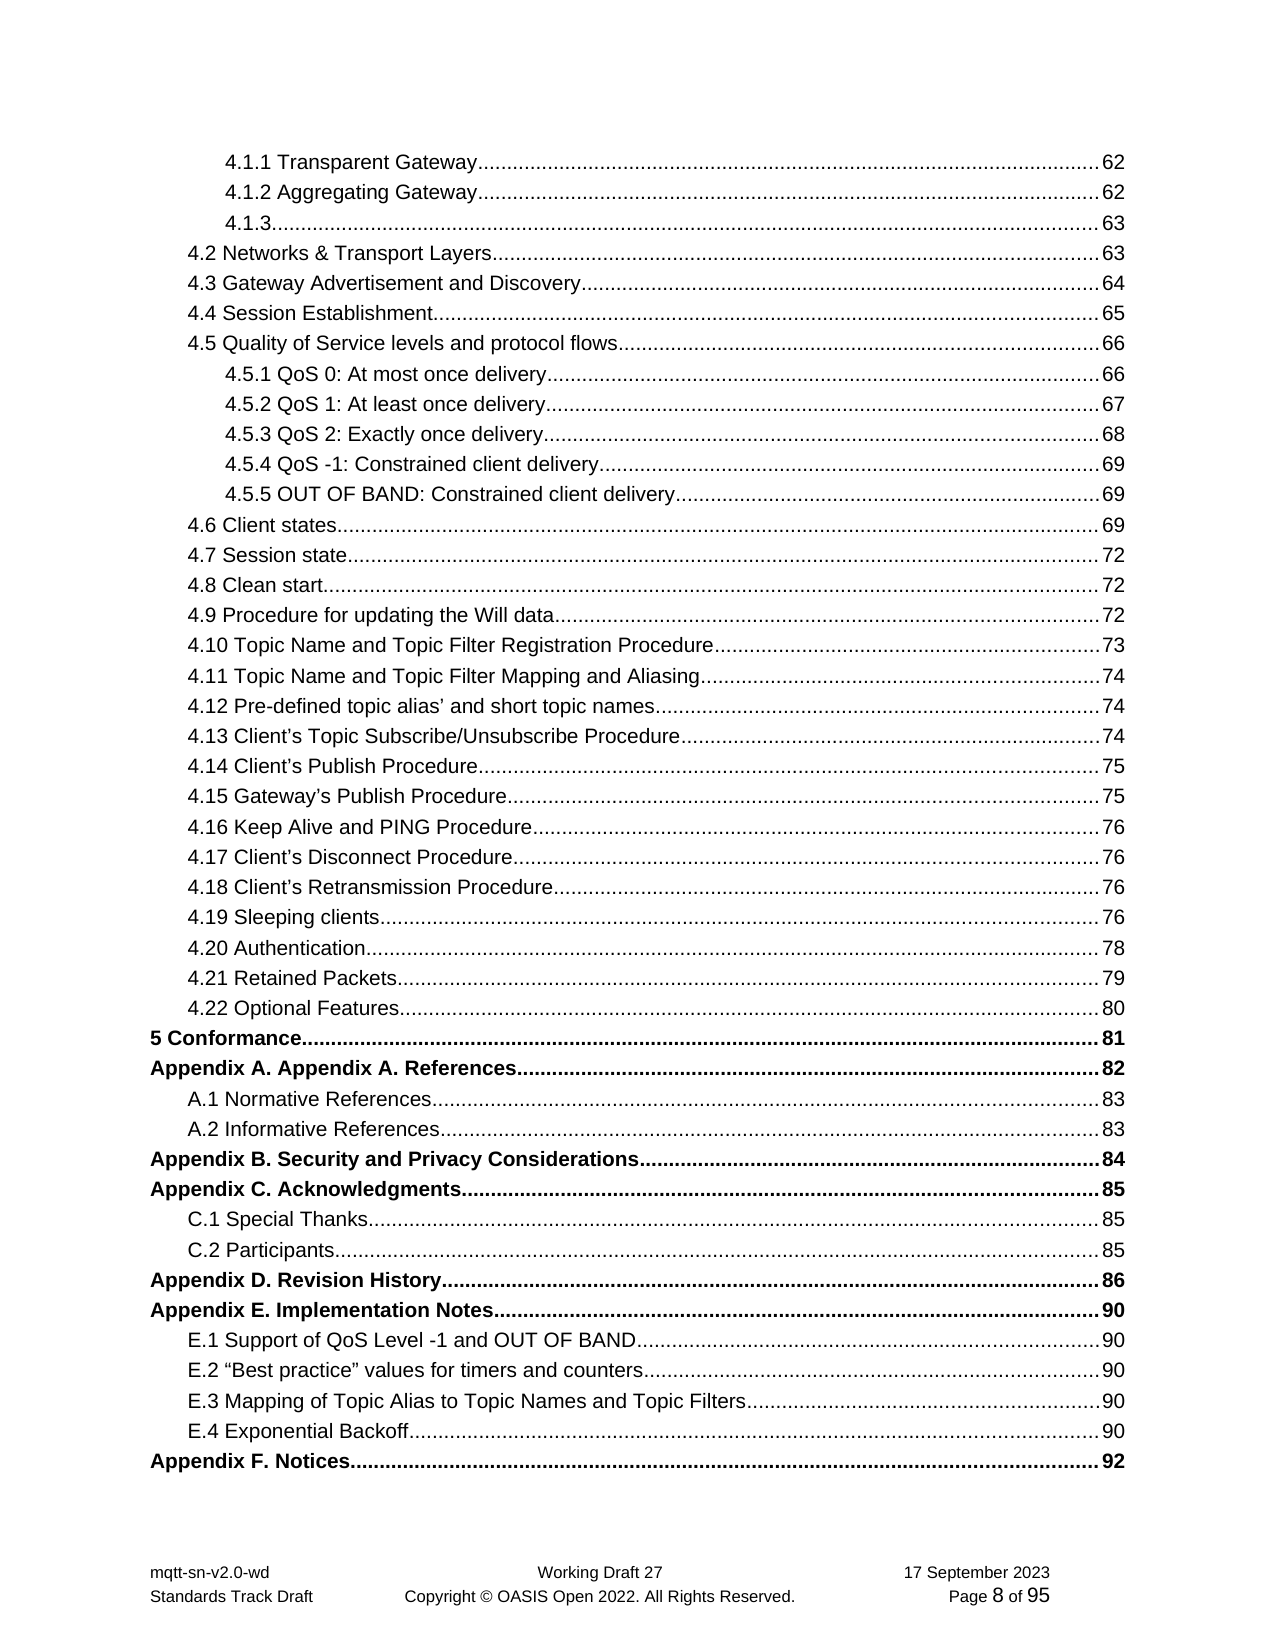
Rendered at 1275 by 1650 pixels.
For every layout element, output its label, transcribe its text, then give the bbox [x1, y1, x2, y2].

text 4.5.1 QoS 0: At most once delivery 66 [225, 361, 1125, 385]
text 4.12 Pre-defined topic alias’ and short topic names 74 [187, 694, 1125, 718]
text 4.6 Client states 69 [187, 512, 1125, 536]
text 4.13 Client’s Topic Subscribe/Unsubscribe Procedure 74 [187, 724, 1125, 748]
text E.3 Mapping of Topic Alias to Topic Names and Topic Filters 90 [187, 1388, 1125, 1412]
text Appendix A. Appendix A. References 82 [150, 1056, 1125, 1080]
text 4.1.3 63 [225, 210, 1125, 234]
text 5 Conformance 81 [150, 1026, 1125, 1050]
text 4.8 Clean start 72 [187, 573, 1125, 597]
text 4.21 Retained Packets 79 [187, 966, 1125, 989]
text 4.17 Client’s Disconnect Procedure 76 [187, 845, 1125, 869]
text 4.1.2 Aggregating Gateway 62 [225, 180, 1125, 204]
text Appendix C. Acknowledgments 85 [150, 1177, 1125, 1201]
text Appendix B. Security and Privacy Considerations 84 [150, 1147, 1125, 1171]
text Appendix E. Implementation Notes 90 [150, 1298, 1125, 1322]
text Appendix D. Revision History 86 [150, 1268, 1125, 1292]
text 4.14 Client’s Publish Procedure 75 [187, 754, 1125, 778]
text 4.3 Gateway Advertisement and Discovery 64 [187, 271, 1125, 295]
text A.2 Informative References 83 [187, 1117, 1125, 1141]
text 4.5.3 QoS 2: Exactly once delivery 68 [225, 422, 1125, 446]
text 4.10 Topic Name and Topic Filter Registration Procedure 73 [187, 633, 1125, 657]
text C.1 Special Thanks 85 [187, 1207, 1125, 1231]
text 4.16 Keep Alive and PING Procedure 76 [187, 814, 1125, 838]
text 4.22 Optional Features 80 [187, 996, 1125, 1020]
text 4.11 Topic Name and Topic Filter Mapping and Aliasing 74 [187, 663, 1125, 687]
text 4.18 Client’s Retransmission Procedure 76 [187, 875, 1125, 899]
text 4.7 Session state 72 [187, 543, 1125, 567]
text 4.4 Session Establishment 65 [187, 301, 1125, 325]
text 4.5.5 OUT OF BAND: Constrained client delivery 69 [225, 482, 1125, 506]
text 4.2 Networks & Transport Layers 63 [187, 241, 1125, 264]
text Appendix F. Notices 92 [150, 1449, 1125, 1473]
text E.4 Exponential Backoff 90 [187, 1419, 1125, 1443]
text C.2 Participants 85 [187, 1237, 1125, 1261]
text E.2 “Best practice” values for timers and counters 90 [187, 1358, 1125, 1382]
text 4.5 Quality of Service levels and protocol flows 66 [187, 331, 1125, 355]
text 4.19 Sleeping clients 76 [187, 905, 1125, 929]
text 4.9 Procedure for updating the Will data 72 [187, 603, 1125, 627]
text A.1 Normative References 83 [187, 1086, 1125, 1110]
text 4.5.2 QoS 1: At least once delivery 67 [225, 392, 1125, 416]
text E.1 Support of QoS Level -1 and OUT OF BAND 90 [187, 1328, 1125, 1352]
text 4.15 Gateway’s Publish Procedure 75 [187, 784, 1125, 808]
text 4.5.4 QoS -1: Constrained client delivery 69 [225, 452, 1125, 476]
text 4.20 Authentication 78 [187, 935, 1125, 959]
text 4.1.1 Transparent Gateway 62 [225, 150, 1125, 174]
